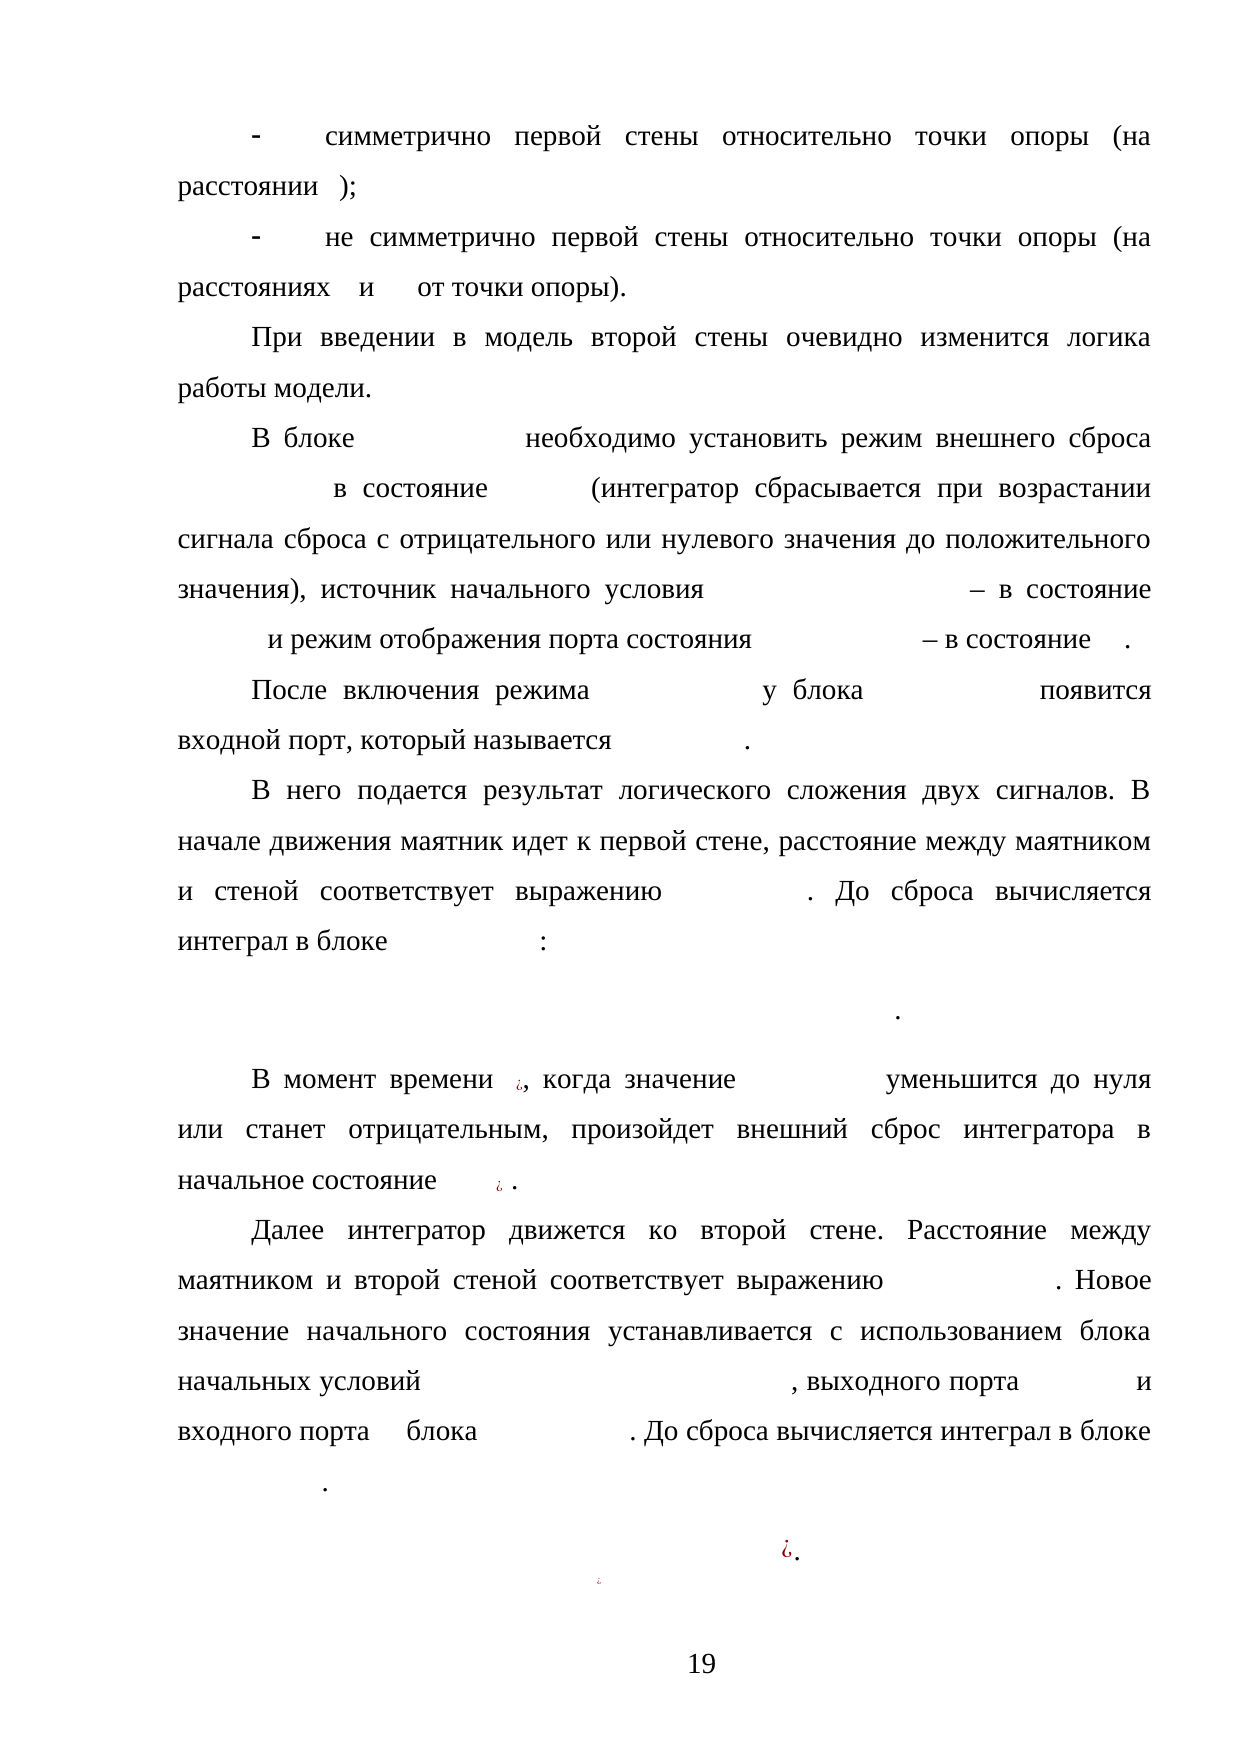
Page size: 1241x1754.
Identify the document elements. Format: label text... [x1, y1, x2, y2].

text В него подается результат логического сложения двух сигналов. В начале движения маятник идет к первой стене, расстояние между маятником и стеной соответствует выражению . До сброса вычисляется интеграл в блоке : [177, 772, 1152, 957]
text В блоке необходимо установить режим внешнего сброса в состояние (интегратор сбрасывается при возрастании сигнала сброса с отрицательного или нулевого значения до положительного значения), источник начального условия – в состояние и режим отображения порта состояния – в состояние . [177, 420, 1152, 655]
list симметрично первой стены относительно точки опоры (на расстоянии ); [177, 118, 1152, 202]
text . [177, 1514, 1152, 1585]
text После включения режима у блока появится входной порт, который называется . [177, 672, 1152, 756]
text Далее интегратор движется ко второй стене. Расстояние между маятником и второй стеной соответствует выражению . Новое значение начального состояния устанавливается с использованием блока начальных условий , выходного порта и входного порта блока . До сброса вычисляется интеграл в блоке . [177, 1212, 1152, 1497]
text В момент времени , когда значение уменьшится до нуля или станет отрицательным, произойдет внешний сброс интегратора в начальное состояние . [177, 1061, 1152, 1195]
list не симметрично первой стены относительно точки опоры (на расстояниях и от точки опоры). [177, 219, 1152, 303]
text При введении в модель второй стены очевидно изменится логика работы модели. [177, 319, 1152, 403]
text . [177, 974, 1152, 1044]
